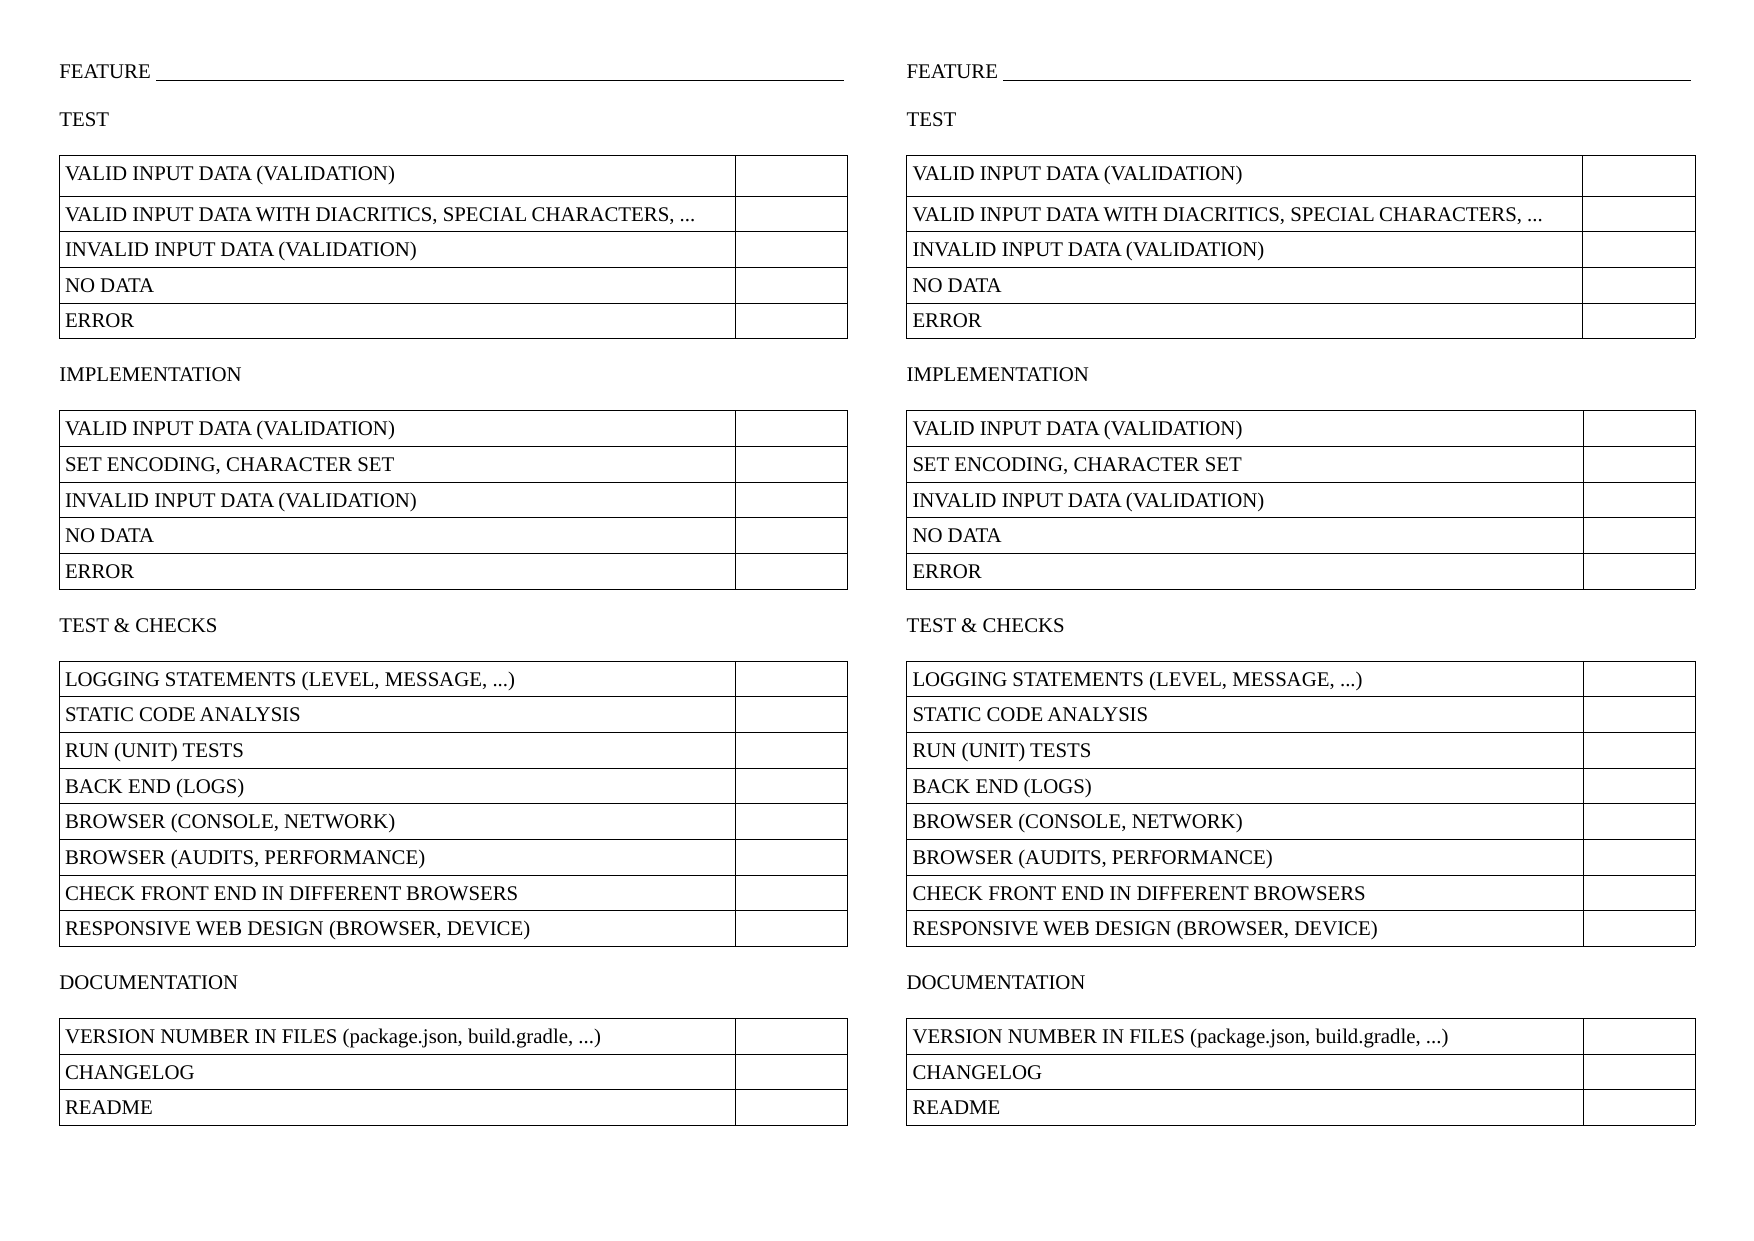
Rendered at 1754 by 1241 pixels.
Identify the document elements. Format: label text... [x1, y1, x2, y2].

table_header VERSION NUMBER IN FILES (package.json, build.gradle, ...) [60, 1019, 735, 1054]
table_cell [736, 232, 847, 267]
table_cell [1584, 1090, 1695, 1125]
table_cell [736, 554, 847, 588]
table_cell RESPONSIVE WEB DESIGN (BROWSER, DEVICE) [60, 911, 735, 946]
table_cell NO DATA [907, 268, 1582, 302]
table_header VALID INPUT DATA (VALIDATION) [60, 411, 735, 446]
table_cell README [907, 1090, 1583, 1125]
text IMPLEMENTATION [906, 362, 1695, 386]
table_cell [1584, 483, 1695, 517]
table_cell [736, 804, 847, 839]
table_cell INVALID INPUT DATA (VALIDATION) [907, 232, 1582, 267]
table_header LOGGING STATEMENTS (LEVEL, MESSAGE, ...) [60, 662, 735, 696]
table_cell BROWSER (CONSOLE, NETWORK) [60, 804, 735, 839]
table_header LOGGING STATEMENTS (LEVEL, MESSAGE, ...) [907, 662, 1583, 696]
table_cell RESPONSIVE WEB DESIGN (BROWSER, DEVICE) [907, 911, 1583, 946]
table_cell CHECK FRONT END IN DIFFERENT BROWSERS [907, 876, 1583, 910]
table_header [1584, 1019, 1695, 1054]
table_cell [736, 197, 847, 231]
table_cell [1584, 804, 1695, 839]
table_cell [736, 911, 847, 946]
text DOCUMENTATION [59, 970, 847, 994]
table_cell [736, 1055, 847, 1089]
table_cell SET ENCODING, CHARACTER SET [60, 447, 735, 482]
table_cell NO DATA [60, 518, 735, 553]
table_cell [1584, 554, 1695, 588]
table_header VALID INPUT DATA (VALIDATION) [907, 411, 1583, 446]
table_cell [736, 840, 847, 874]
table_header [1583, 156, 1695, 196]
table_cell BROWSER (AUDITS, PERFORMANCE) [60, 840, 735, 874]
table_cell STATIC CODE ANALYSIS [907, 697, 1583, 732]
table_cell ERROR [907, 304, 1582, 338]
table_cell [1584, 840, 1695, 874]
table_cell [736, 769, 847, 803]
table_cell CHECK FRONT END IN DIFFERENT BROWSERS [60, 876, 735, 910]
table_header VALID INPUT DATA (VALIDATION) [60, 156, 735, 196]
table_cell INVALID INPUT DATA (VALIDATION) [60, 232, 735, 267]
table_cell [736, 483, 847, 517]
table_cell [1584, 911, 1695, 946]
text TEST [906, 107, 1695, 131]
table_cell CHANGELOG [60, 1055, 735, 1089]
table_cell [1584, 876, 1695, 910]
table_header [1584, 411, 1695, 446]
table_cell [736, 304, 847, 338]
table_cell RUN (UNIT) TESTS [907, 733, 1583, 768]
table_cell [736, 518, 847, 553]
table_cell NO DATA [60, 268, 735, 302]
table_header VALID INPUT DATA (VALIDATION) [907, 156, 1582, 196]
table_cell VALID INPUT DATA WITH DIACRITICS, SPECIAL CHARACTERS, ... [60, 197, 735, 231]
table_cell [1584, 447, 1695, 482]
table_cell [736, 268, 847, 302]
text DOCUMENTATION [906, 970, 1695, 994]
table_cell RUN (UNIT) TESTS [60, 733, 735, 768]
table_cell ERROR [907, 554, 1583, 588]
table_cell VALID INPUT DATA WITH DIACRITICS, SPECIAL CHARACTERS, ... [907, 197, 1582, 231]
text FEATURE [59, 59, 847, 83]
table_cell [1584, 518, 1695, 553]
table_header [1584, 662, 1695, 696]
text TEST & CHECKS [59, 613, 847, 637]
table_cell NO DATA [907, 518, 1583, 553]
table_cell [1584, 697, 1695, 732]
table_cell [1584, 769, 1695, 803]
table_cell ERROR [60, 554, 735, 588]
table_header [736, 662, 847, 696]
text IMPLEMENTATION [59, 362, 847, 386]
text TEST & CHECKS [906, 613, 1695, 637]
table_cell [736, 733, 847, 768]
table_cell SET ENCODING, CHARACTER SET [907, 447, 1583, 482]
table_cell CHANGELOG [907, 1055, 1583, 1089]
table_cell INVALID INPUT DATA (VALIDATION) [907, 483, 1583, 517]
table_cell [1584, 1055, 1695, 1089]
table_cell BROWSER (CONSOLE, NETWORK) [907, 804, 1583, 839]
table_header [736, 411, 847, 446]
table_cell [1583, 304, 1695, 338]
table_cell ERROR [60, 304, 735, 338]
text FEATURE [906, 59, 1695, 83]
table_cell [736, 697, 847, 732]
table_cell [736, 447, 847, 482]
table_header VERSION NUMBER IN FILES (package.json, build.gradle, ...) [907, 1019, 1583, 1054]
table_cell README [60, 1090, 735, 1125]
text TEST [59, 107, 847, 131]
table_cell BROWSER (AUDITS, PERFORMANCE) [907, 840, 1583, 874]
table_cell [1584, 733, 1695, 768]
table_cell [1583, 268, 1695, 302]
table_header [736, 1019, 847, 1054]
table_cell [1583, 232, 1695, 267]
table_header [736, 156, 847, 196]
table_cell [736, 1090, 847, 1125]
table_cell BACK END (LOGS) [60, 769, 735, 803]
table_cell BACK END (LOGS) [907, 769, 1583, 803]
table_cell STATIC CODE ANALYSIS [60, 697, 735, 732]
table_cell [736, 876, 847, 910]
table_cell [1583, 197, 1695, 231]
table_cell INVALID INPUT DATA (VALIDATION) [60, 483, 735, 517]
